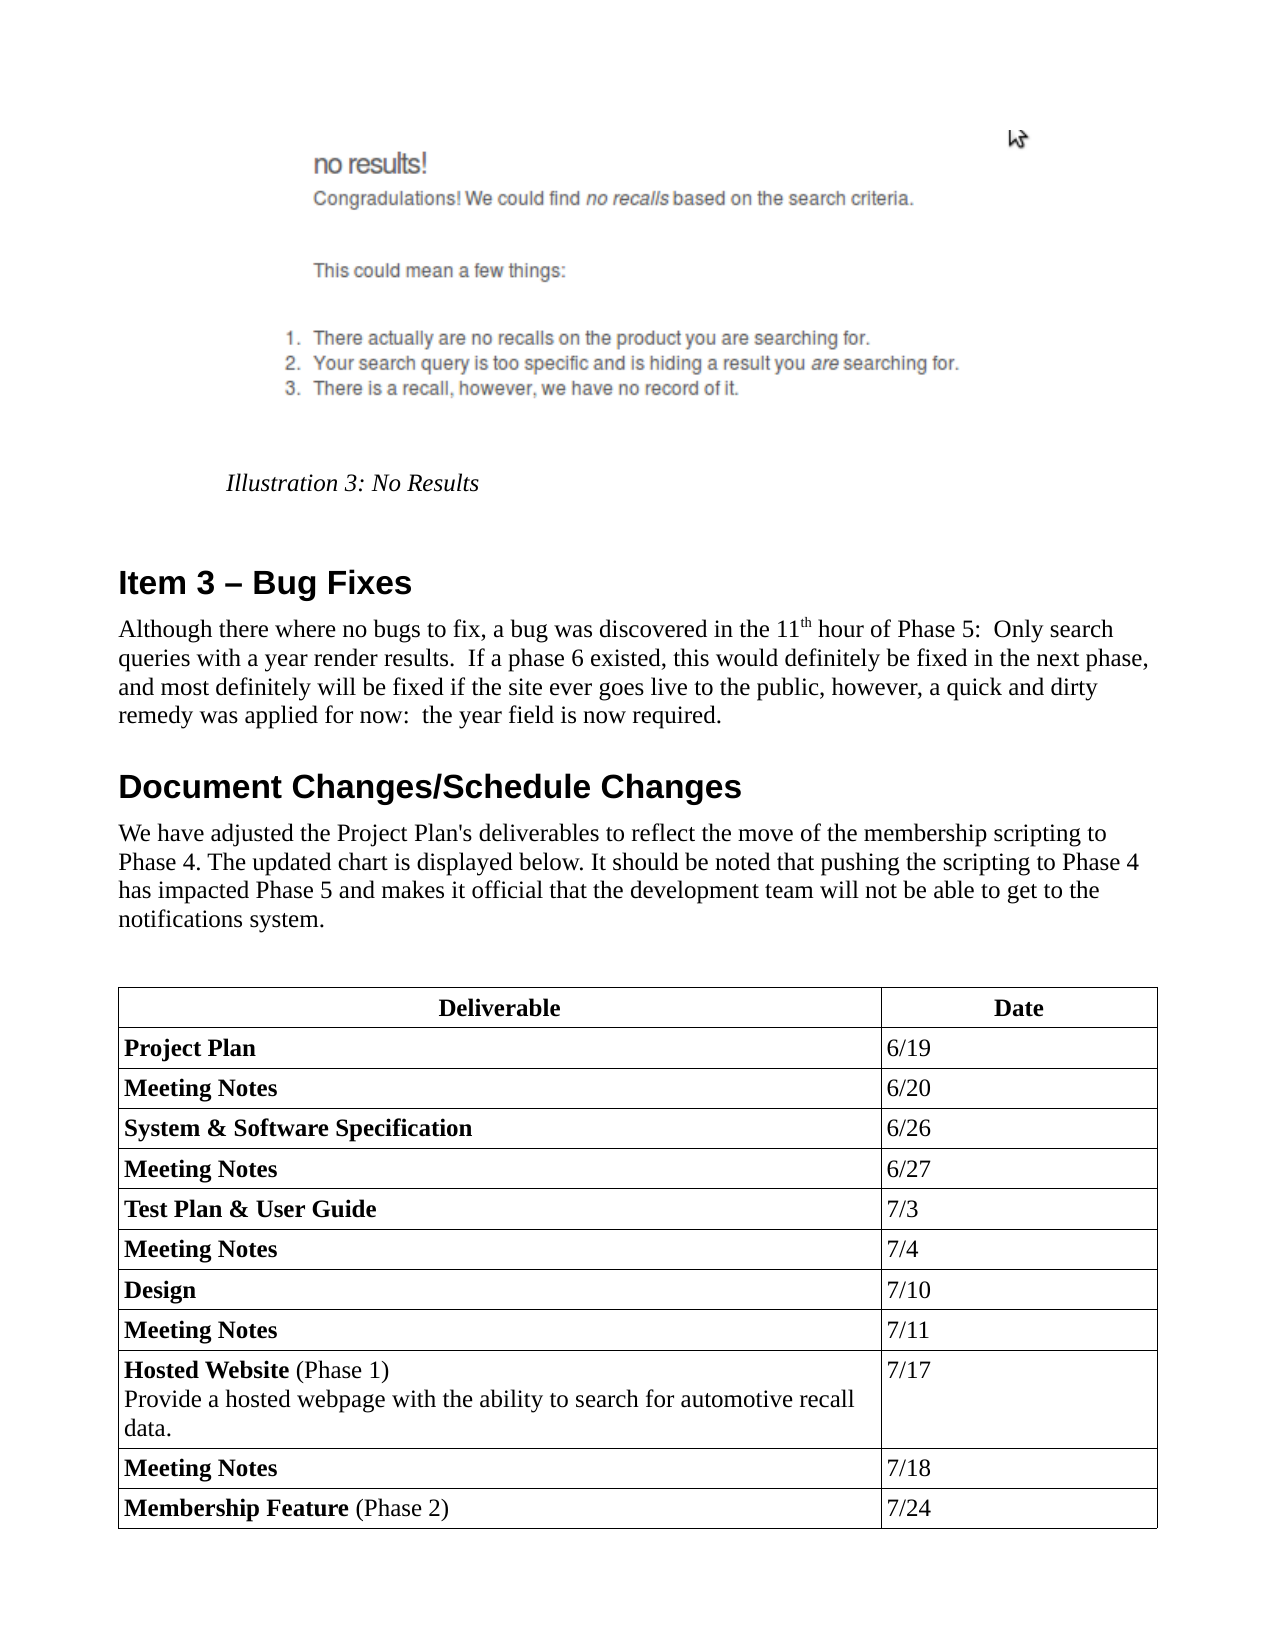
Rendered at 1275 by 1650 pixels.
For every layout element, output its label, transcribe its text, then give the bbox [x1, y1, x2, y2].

picture [226, 130, 1050, 469]
table_cell Meeting Notes [119, 1069, 881, 1108]
table_cell Meeting Notes [119, 1310, 881, 1349]
table_cell Meeting Notes [119, 1449, 881, 1488]
table_cell 7/10 [882, 1270, 1157, 1309]
table_cell 7/3 [882, 1189, 1157, 1229]
table_cell Test Plan & User Guide [119, 1189, 881, 1229]
table_cell Meeting Notes [119, 1230, 881, 1269]
table_cell Project Plan [119, 1028, 881, 1067]
table_cell Meeting Notes [119, 1149, 881, 1188]
text We have adjusted the Project Plan's deliverables to reflect the move of the membership scripting to Phase 4. The updated chart is displayed below. It should be noted that pushing the scripting to Phase 4 has impacted Phase 5 and makes it official that the development team will not be able to get to the notifications system. [118, 818, 1157, 933]
subtitle Document Changes/Schedule Changes [118, 767, 1157, 806]
table_cell 7/24 [882, 1489, 1157, 1528]
table_cell 7/4 [882, 1230, 1157, 1269]
table_cell 6/26 [882, 1109, 1157, 1148]
table_cell 6/27 [882, 1149, 1157, 1188]
table_cell 7/17 [882, 1351, 1157, 1447]
table_cell Design [119, 1270, 881, 1309]
table_header Deliverable [119, 988, 881, 1027]
subtitle Item 3 – Bug Fixes [118, 563, 1157, 602]
table_cell 7/18 [882, 1449, 1157, 1488]
table_cell System & Software Specification [119, 1109, 881, 1148]
table_cell 6/20 [882, 1069, 1157, 1108]
table_cell 6/19 [882, 1028, 1157, 1067]
text Illustration 3: No Results [226, 469, 1049, 497]
table_cell Membership Feature (Phase 2) [119, 1489, 881, 1528]
table_header Date [882, 988, 1157, 1027]
table_cell 7/11 [882, 1310, 1157, 1349]
text Although there where no bugs to fix, a bug was discovered in the 11th hour of Phase 5: Only search queries with a year render results. If a phase 6 existed, this would definitely be fixed in the next phase, and most definitely will be fixed if the site ever goes live to the public, however, a quick and dirty remedy was applied for now: the year field is now required. [118, 614, 1157, 729]
table_cell Hosted Website (Phase 1) Provide a hosted webpage with the ability to search for automotive recall data. [119, 1351, 881, 1447]
